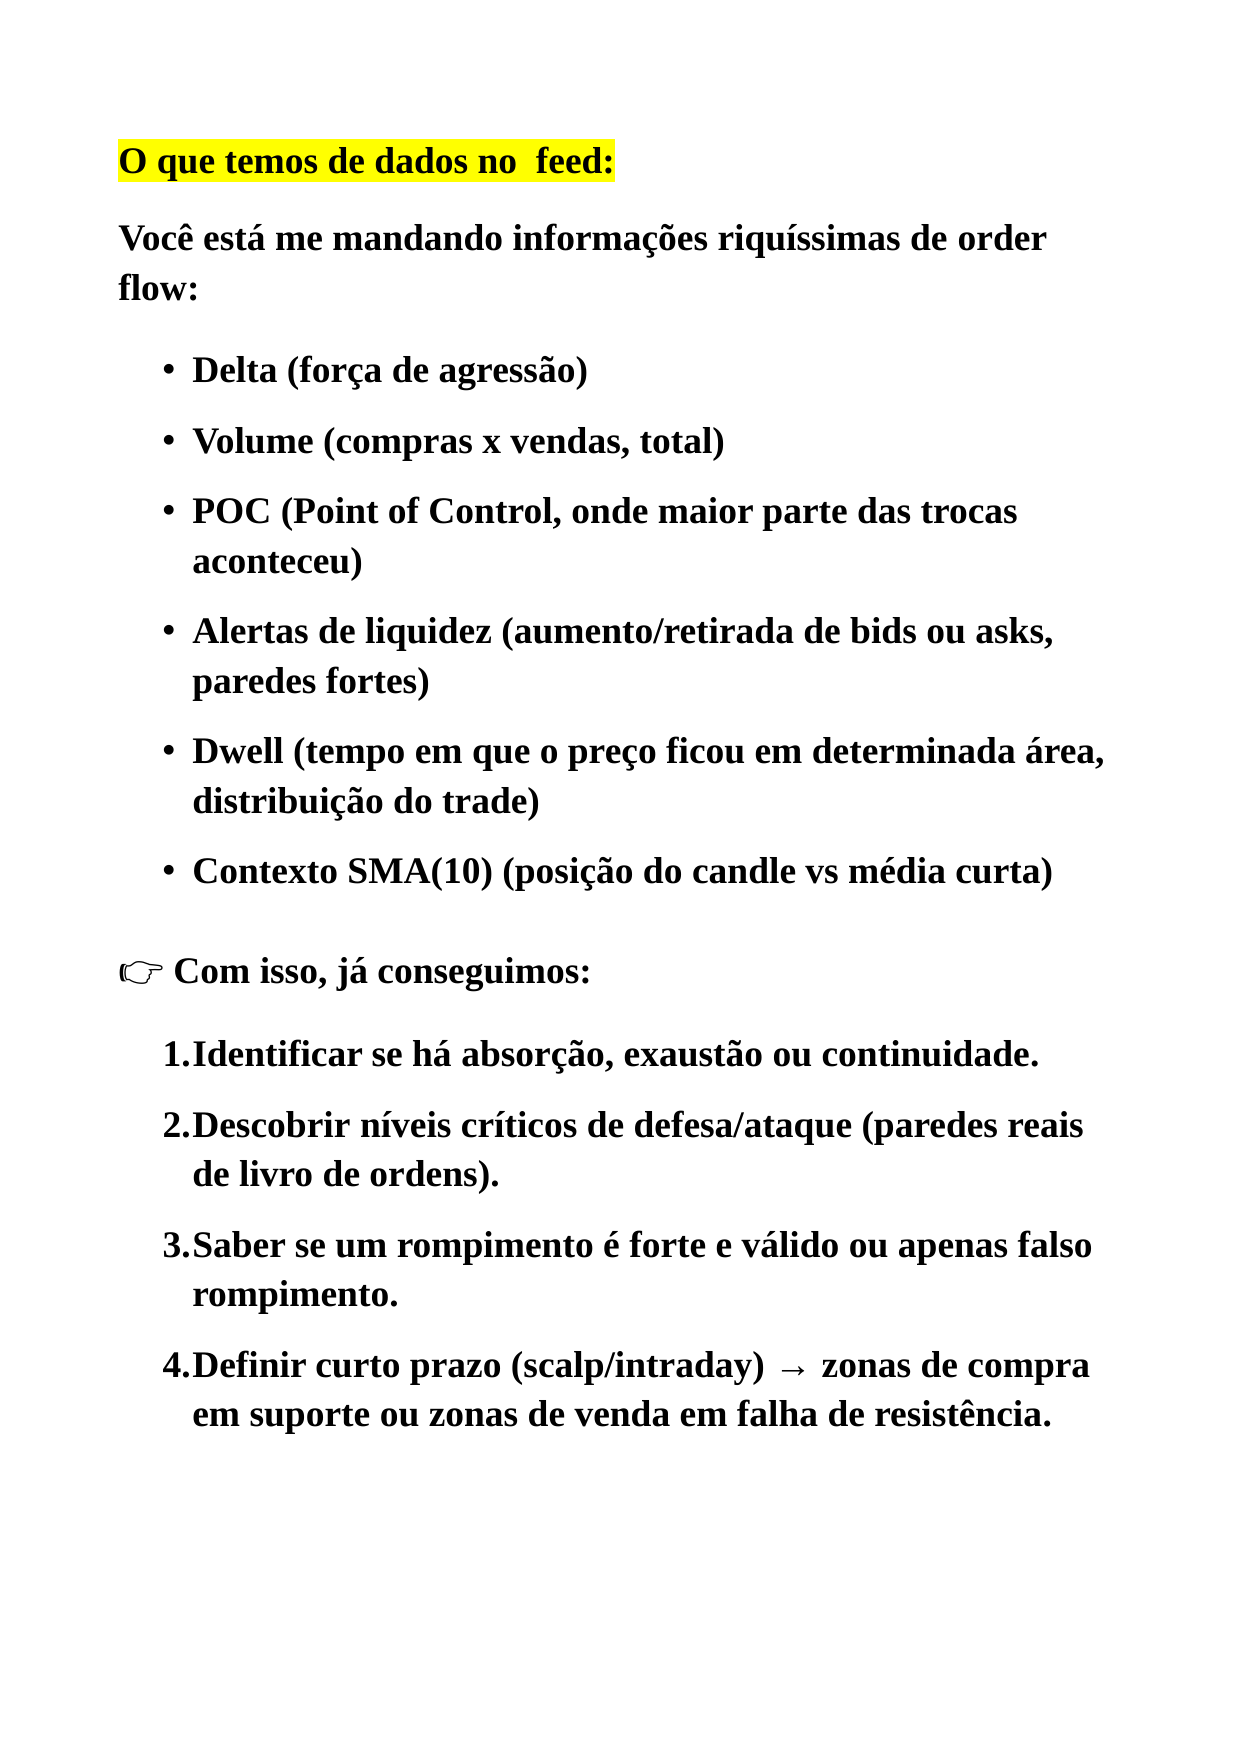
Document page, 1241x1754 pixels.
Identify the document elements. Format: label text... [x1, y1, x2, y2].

list Delta (força de agressão) [162, 348, 1122, 391]
list Volume (compras x vendas, total) [162, 418, 1122, 461]
list Dwell (tempo em que o preço ficou em determinada área, distribuição do trade) [162, 729, 1122, 821]
text Você está me mandando informações riquíssimas de order flow: [118, 215, 1122, 308]
subtitle O que temos de dados no feed: [118, 139, 1122, 182]
list POC (Point of Control, onde maior parte das trocas aconteceu) [162, 489, 1122, 581]
list Descobrir níveis críticos de defesa/ataque (paredes reais de livro de ordens). [162, 1102, 1122, 1195]
list Definir curto prazo (scalp/intraday) → zonas de compra em suporte ou zonas de venda em falha de resistência. [162, 1342, 1122, 1435]
list Saber se um rompimento é forte e válido ou apenas falso rompimento. [162, 1222, 1122, 1315]
list Identificar se há absorção, exaustão ou continuidade. [162, 1032, 1122, 1075]
list Alertas de liquidez (aumento/retirada de bids ou asks, paredes fortes) [162, 609, 1122, 701]
text 👉 Com isso, já conseguimos: [118, 949, 1122, 992]
list Contexto SMA(10) (posição do candle vs média curta) [162, 849, 1122, 892]
